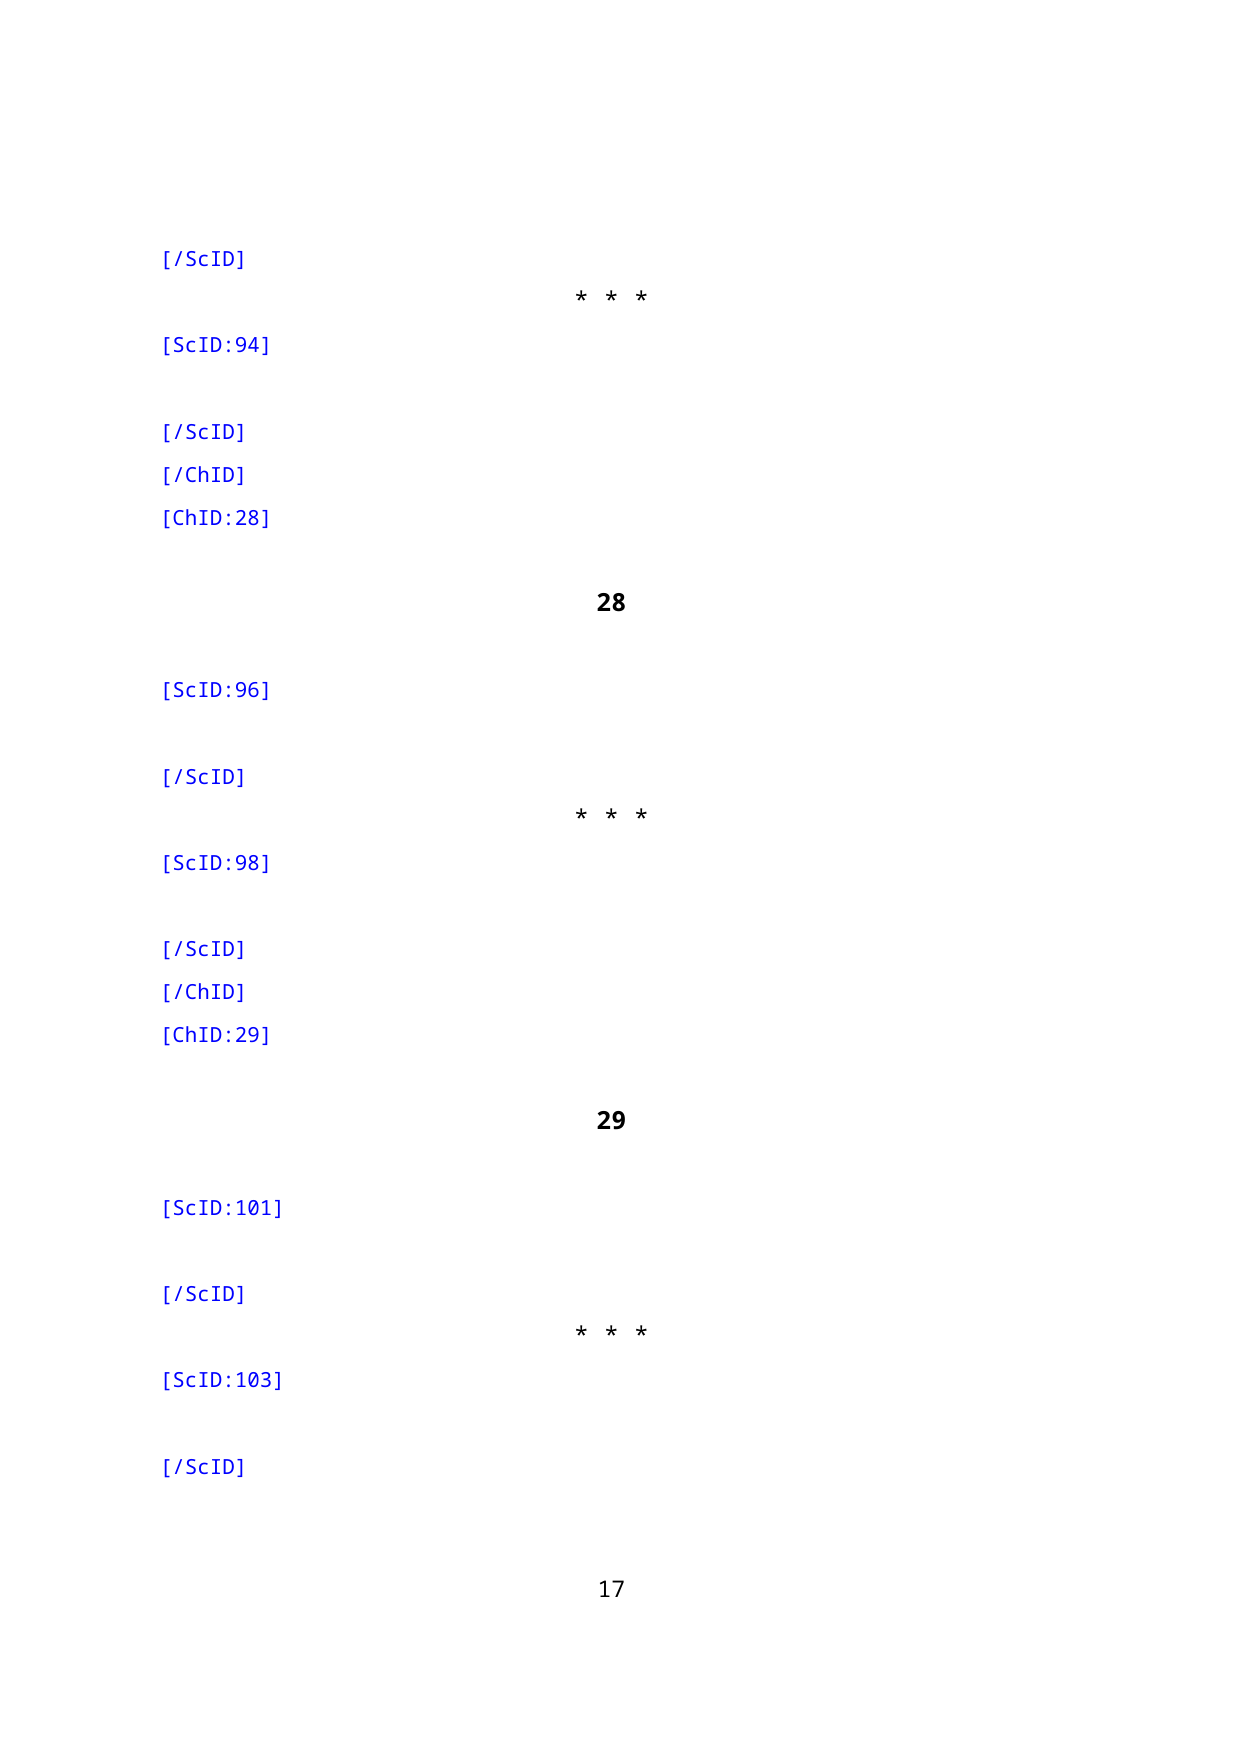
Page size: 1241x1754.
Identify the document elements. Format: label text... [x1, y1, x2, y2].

subtitle * * * [159, 1310, 1063, 1353]
subtitle 29 [159, 1094, 1063, 1138]
text [/ChID] [159, 965, 1063, 1008]
text [ChID:29] [159, 1008, 1063, 1051]
text [ScID:103] [159, 1353, 1063, 1396]
subtitle * * * [159, 275, 1063, 318]
text [/ScID] [159, 232, 1063, 275]
text [/ScID] [159, 749, 1063, 793]
text [/ScID] [159, 404, 1063, 448]
text [ScID:98] [159, 836, 1063, 879]
text [ScID:96] [159, 663, 1063, 706]
text [ChID:28] [159, 491, 1063, 534]
text [/ScID] [159, 1439, 1063, 1483]
text [/ChID] [159, 448, 1063, 491]
text [ScID:101] [159, 1181, 1063, 1224]
text [/ScID] [159, 922, 1063, 965]
subtitle 28 [159, 577, 1063, 620]
subtitle * * * [159, 793, 1063, 836]
text [/ScID] [159, 1267, 1063, 1310]
text [ScID:94] [159, 318, 1063, 361]
